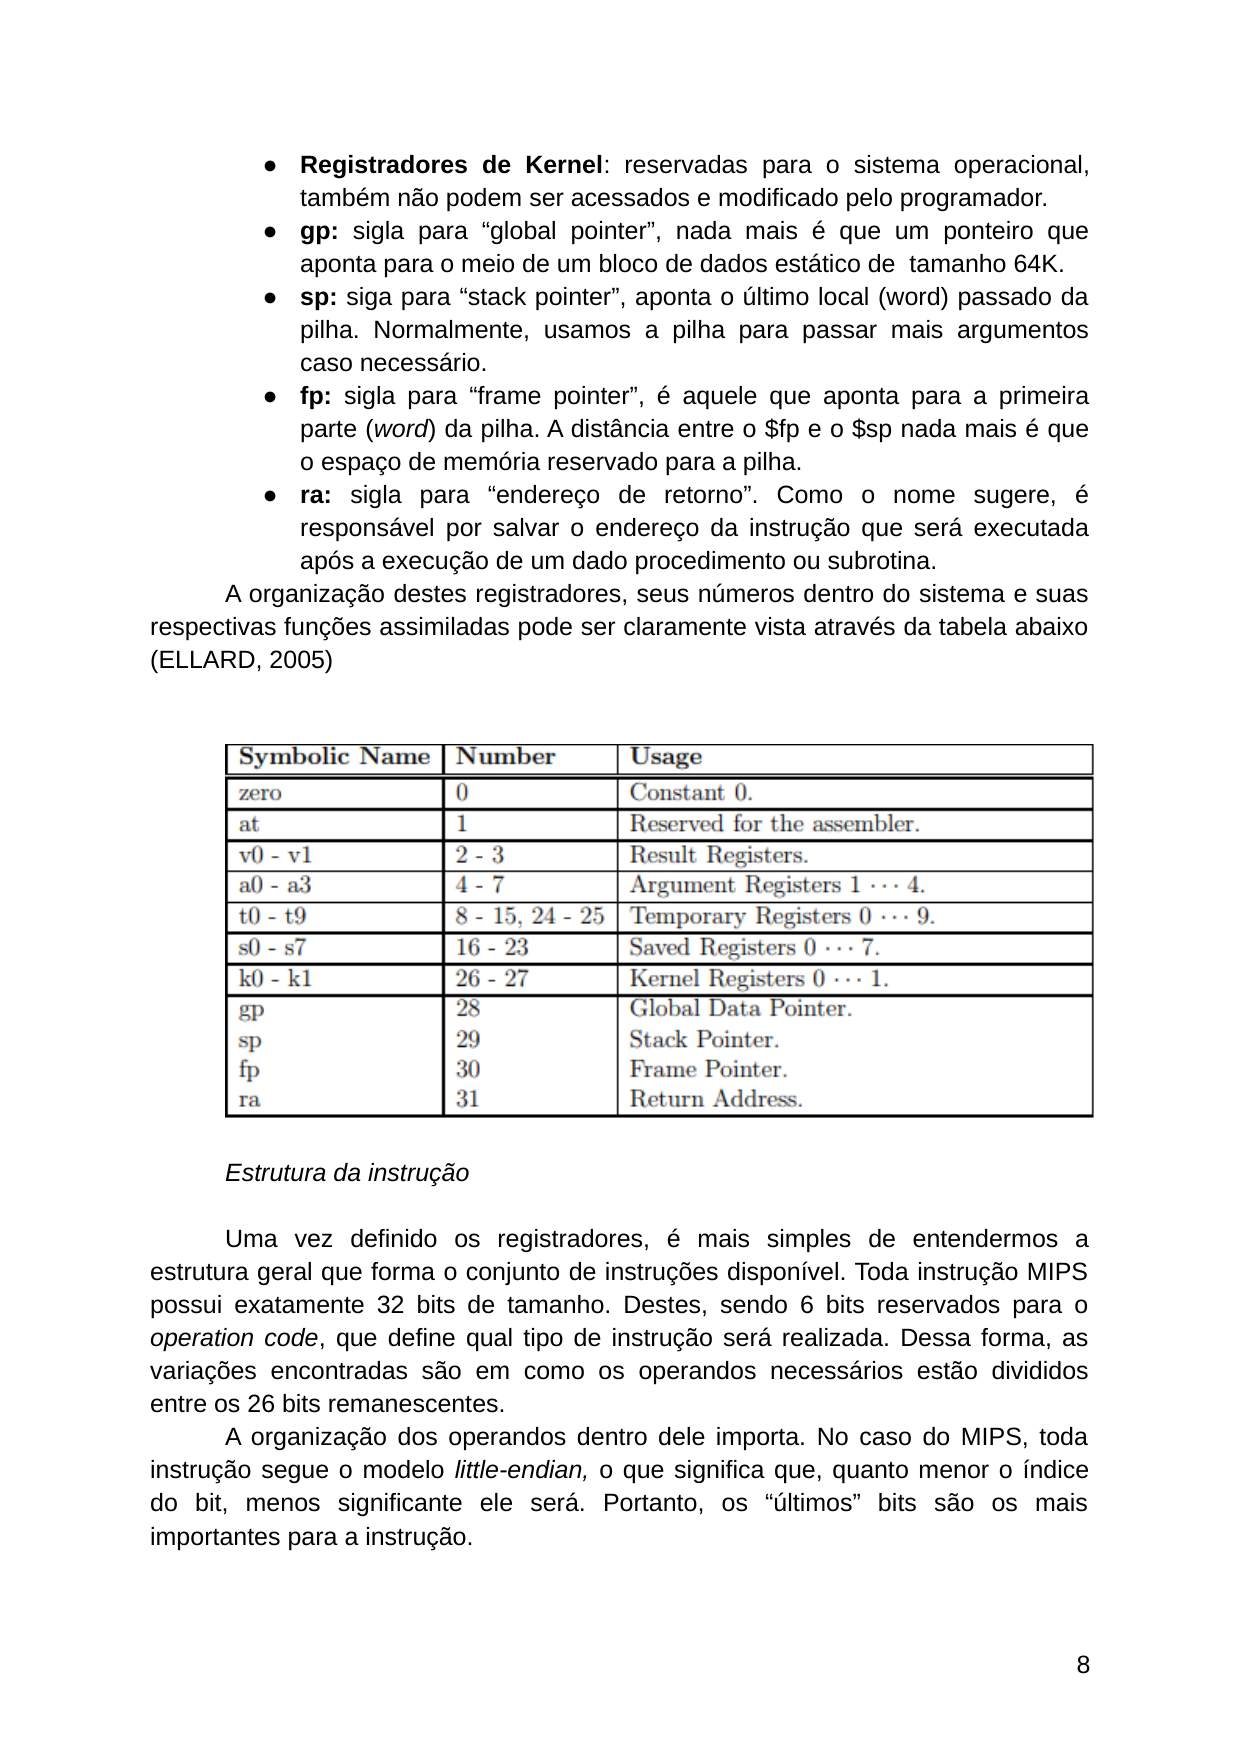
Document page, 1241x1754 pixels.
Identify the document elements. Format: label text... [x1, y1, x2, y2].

list Registradores de Kernel: reservadas para o sistema operacional, também não podem ser acessados e modificado pelo programador. [262, 150, 1090, 212]
list ra: sigla para “endereço de retorno”. Como o nome sugere, é responsável por salvar o endereço da instrução que será executada após a execução de um dado procedimento ou subrotina. [262, 480, 1090, 575]
text Uma vez definido os registradores, é mais simples de entendermos a estrutura geral que forma o conjunto de instruções disponível. Toda instrução MIPS possui exatamente 32 bits de tamanho. Destes, sendo 6 bits reservados para o operation code, que define qual tipo de instrução será realizada. Dessa forma, as variações encontradas são em como os operandos necessários estão divididos entre os 26 bits remanescentes. [150, 1224, 1090, 1418]
text A organização dos operandos dentro dele importa. No caso do MIPS, toda instrução segue o modelo little-endian, o que significa que, quanto menor o índice do bit, menos significante ele será. Portanto, os “últimos” bits são os mais importantes para a instrução. [150, 1422, 1090, 1550]
list sp: siga para “stack pointer”, aponta o último local (word) passado da pilha. Normalmente, usamos a pilha para passar mais argumentos caso necessário. [262, 282, 1090, 377]
list fp: sigla para “frame pointer”, é aquele que aponta para a primeira parte (word) da pilha. A distância entre o $fp e o $sp nada mais é que o espaço de memória reservado para a pilha. [262, 381, 1090, 476]
picture [225, 744, 1097, 1121]
text A organização destes registradores, seus números dentro do sistema e suas respectivas funções assimiladas pode ser claramente vista através da tabela abaixo (ELLARD, 2005) [150, 579, 1090, 674]
list gp: sigla para “global pointer”, nada mais é que um ponteiro que aponta para o meio de um bloco de dados estático de tamanho 64K. [262, 216, 1090, 278]
subtitle Estrutura da instrução [150, 1158, 1090, 1187]
